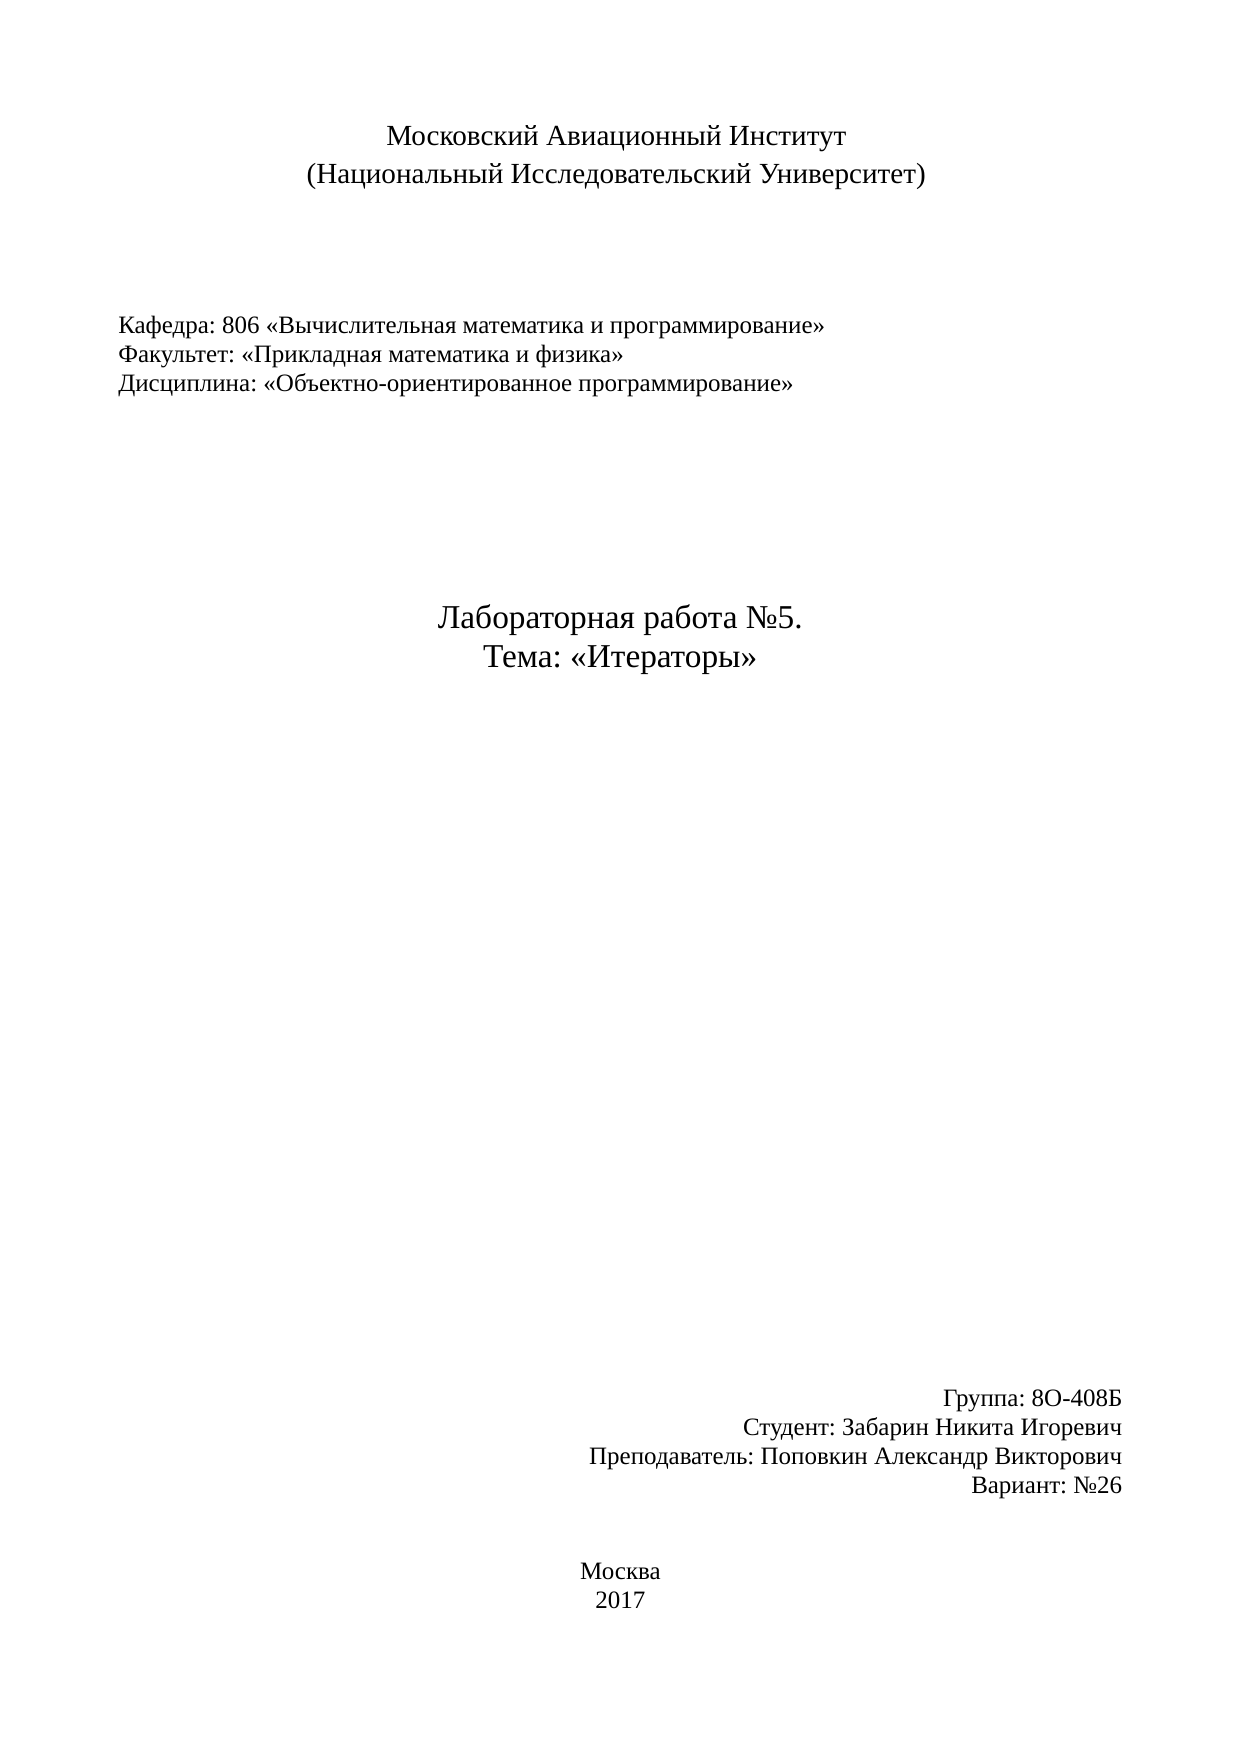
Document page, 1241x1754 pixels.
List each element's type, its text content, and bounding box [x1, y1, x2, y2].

text Дисциплина: «Объектно-ориентированное программирование» [118, 368, 1122, 396]
text Лабораторная работа №5. [118, 598, 1122, 636]
text 2017 [118, 1585, 1122, 1613]
text (Национальный Исследовательский Университет) [118, 157, 1114, 190]
text Группа: 8О-408Б [118, 1383, 1122, 1412]
text Факультет: «Прикладная математика и физика» [118, 339, 1122, 368]
text Москва [118, 1556, 1122, 1585]
text Московский Авиационный Институт [118, 118, 1114, 152]
text Преподаватель: Поповкин Александр Викторович [118, 1441, 1122, 1470]
text Тема: «Итераторы» [118, 636, 1122, 674]
text Студент: Забарин Никита Игоревич [118, 1412, 1122, 1441]
text Кафедра: 806 «Вычислительная математика и программирование» [118, 310, 1122, 339]
text Вариант: №26 [118, 1470, 1122, 1498]
